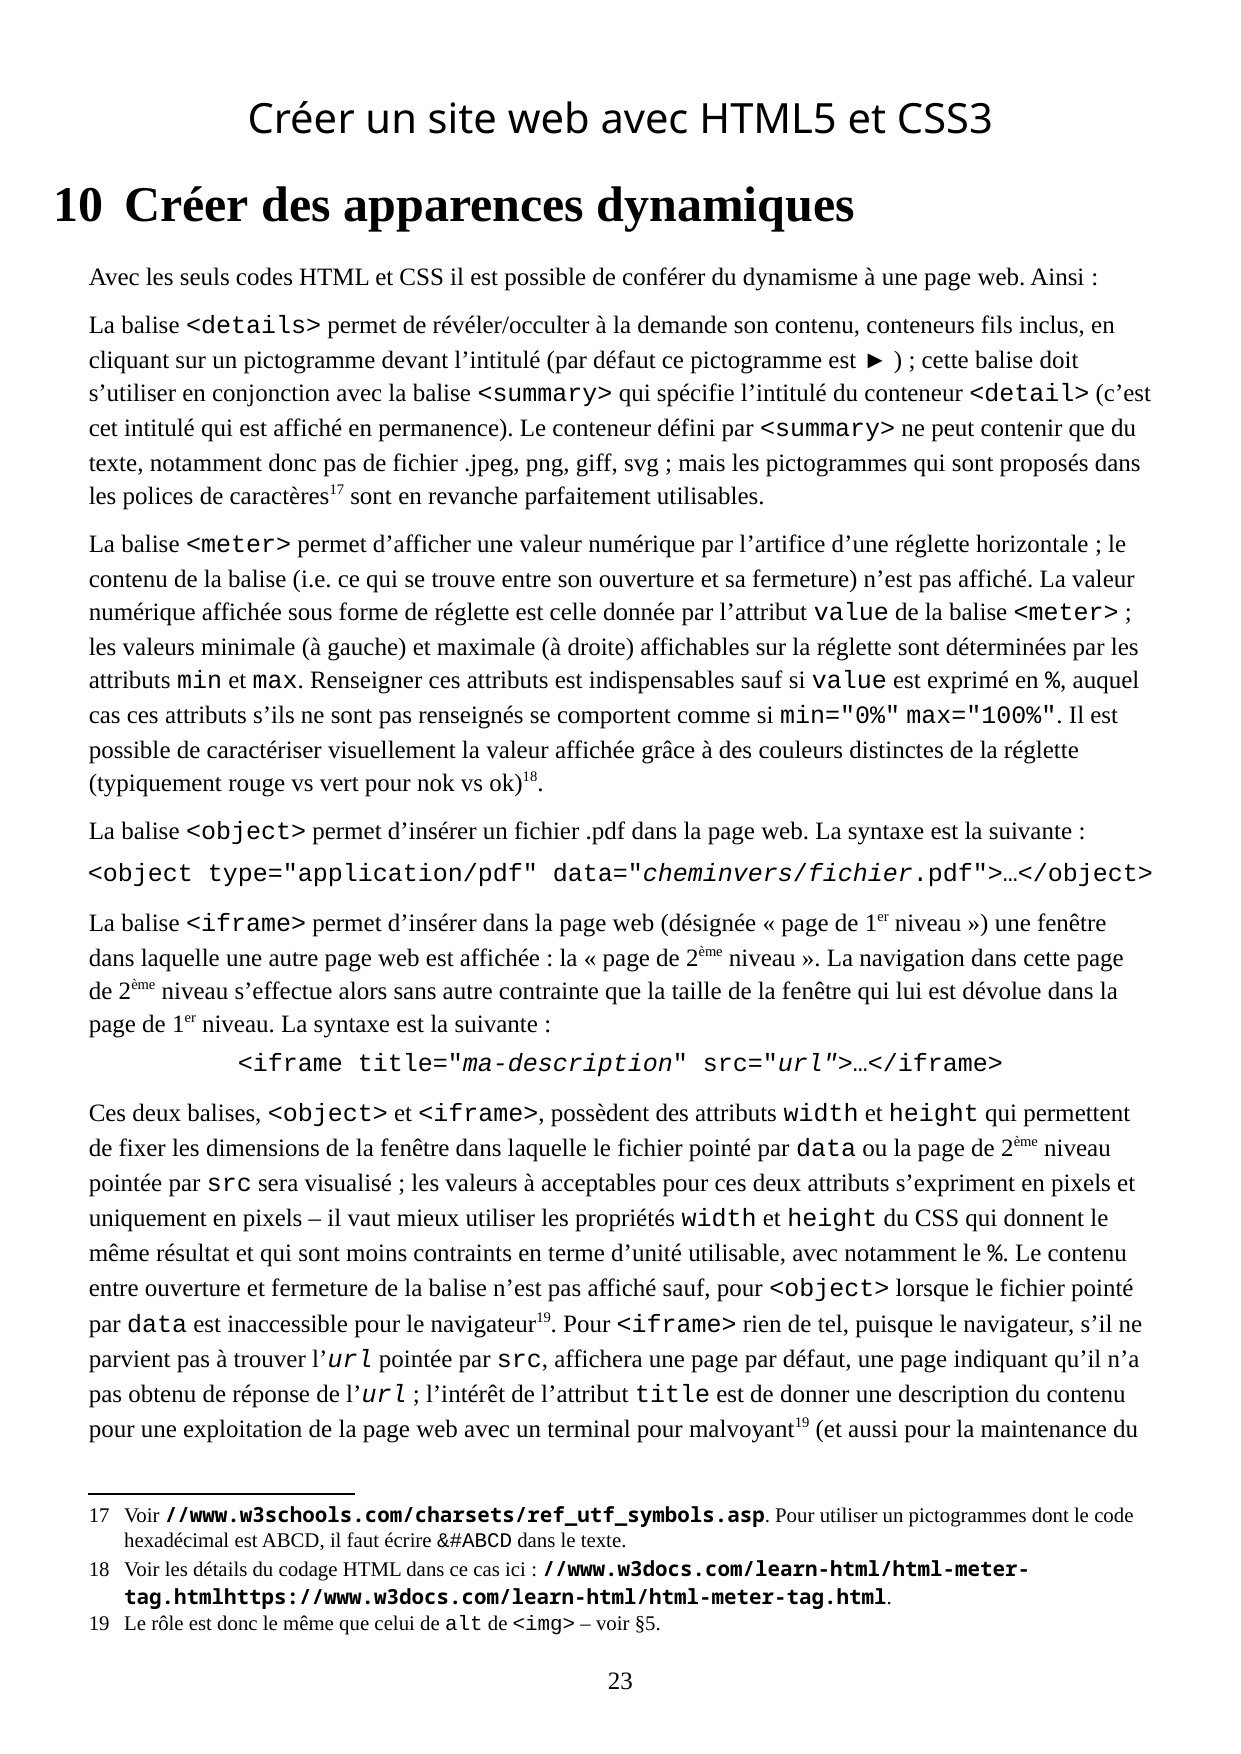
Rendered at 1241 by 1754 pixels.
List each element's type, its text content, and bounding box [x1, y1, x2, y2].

text La balise <object> permet d’insérer un fichier .pdf dans la page web. La syntaxe est la suivante : [88, 816, 1152, 847]
text Le rôle est donc le même que celui de alt de <img> – voir §5. [88, 1611, 1152, 1637]
text <object type="application/pdf" data="cheminvers/fichier.pdf">…</object> [59, 860, 1181, 889]
text Voir les détails du codage HTML dans ce cas ici : //www.w3docs.com/learn-html/html-meter-tag.htmlhttps://www.w3docs.com/learn-html/html-meter-tag.html. [88, 1554, 1152, 1611]
text Voir //www.w3schools.com/charsets/ref_utf_symbols.asp. Pour utiliser un pictogrammes dont le code hexadécimal est ABCD, il faut écrire &#ABCD dans le texte. [88, 1500, 1152, 1554]
text <iframe title="ma-description" src="url">…</iframe> [88, 1051, 1152, 1079]
text La balise <details> permet de révéler/occulter à la demande son contenu, conteneurs fils inclus, en cliquant sur un pictogramme devant l’intitulé (par défaut ce pictogramme est ► ) ; cette balise doit s’utiliser en conjonction avec la balise <summary> qui spécifie l’intitulé du conteneur <detail> (c’est cet intitulé qui est affiché en permanence). Le conteneur défini par <summary> ne peut contenir que du texte, notamment donc pas de fichier .jpeg, png, giff, svg ; mais les pictogrammes qui sont proposés dans les polices de caractères sont en revanche parfaitement utilisables. [88, 310, 1152, 510]
text La balise <iframe> permet d’insérer dans la page web (désignée « page de 1er niveau ») une fenêtre dans laquelle une autre page web est affichée : la « page de 2ème niveau ». La navigation dans cette page de 2ème niveau s’effectue alors sans autre contrainte que la taille de la fenêtre qui lui est dévolue dans la page de 1er niveau. La syntaxe est la suivante : [88, 908, 1152, 1038]
text La balise <meter> permet d’afficher une valeur numérique par l’artifice d’une réglette horizontale ; le contenu de la balise (i.e. ce qui se trouve entre son ouverture et sa fermeture) n’est pas affiché. La valeur numérique affichée sous forme de réglette est celle donnée par l’attribut value de la balise <meter> ; les valeurs minimale (à gauche) et maximale (à droite) affichables sur la réglette sont déterminées par les attributs min et max. Renseigner ces attributs est indispensables sauf si value est exprimé en %, auquel cas ces attributs s’ils ne sont pas renseignés se comportent comme si min="0%" max="100%". Il est possible de caractériser visuellement la valeur affichée grâce à des couleurs distinctes de la réglette (typiquement rouge vs vert pour nok vs ok). [88, 529, 1152, 797]
text Ces deux balises, <object> et <iframe>, possèdent des attributs width et height qui permettent de fixer les dimensions de la fenêtre dans laquelle le fichier pointé par data ou la page de 2ème niveau pointée par src sera visualisé ; les valeurs à acceptables pour ces deux attributs s’expriment en pixels et uniquement en pixels – il vaut mieux utiliser les propriétés width et height du CSS qui donnent le même résultat et qui sont moins contraints en terme d’unité utilisable, avec notamment le %. Le contenu entre ouverture et fermeture de la balise n’est pas affiché sauf, pour <object> lorsque le fichier pointé par data est inaccessible pour le navigateur. Pour <iframe> rien de tel, puisque le navigateur, s’il ne parvient pas à trouver l’url pointée par src, affichera une page par défaut, une page indiquant qu’il n’a pas obtenu de réponse de l’url ; l’intérêt de l’attribut title est de donner une description du contenu pour une exploitation de la page web avec un terminal pour malvoyant19 (et aussi pour la maintenance du [88, 1098, 1152, 1443]
text Avec les seuls codes HTML et CSS il est possible de conférer du dynamisme à une page web. Ainsi : [88, 262, 1152, 291]
subtitle Créer des apparences dynamiques [53, 175, 1152, 232]
